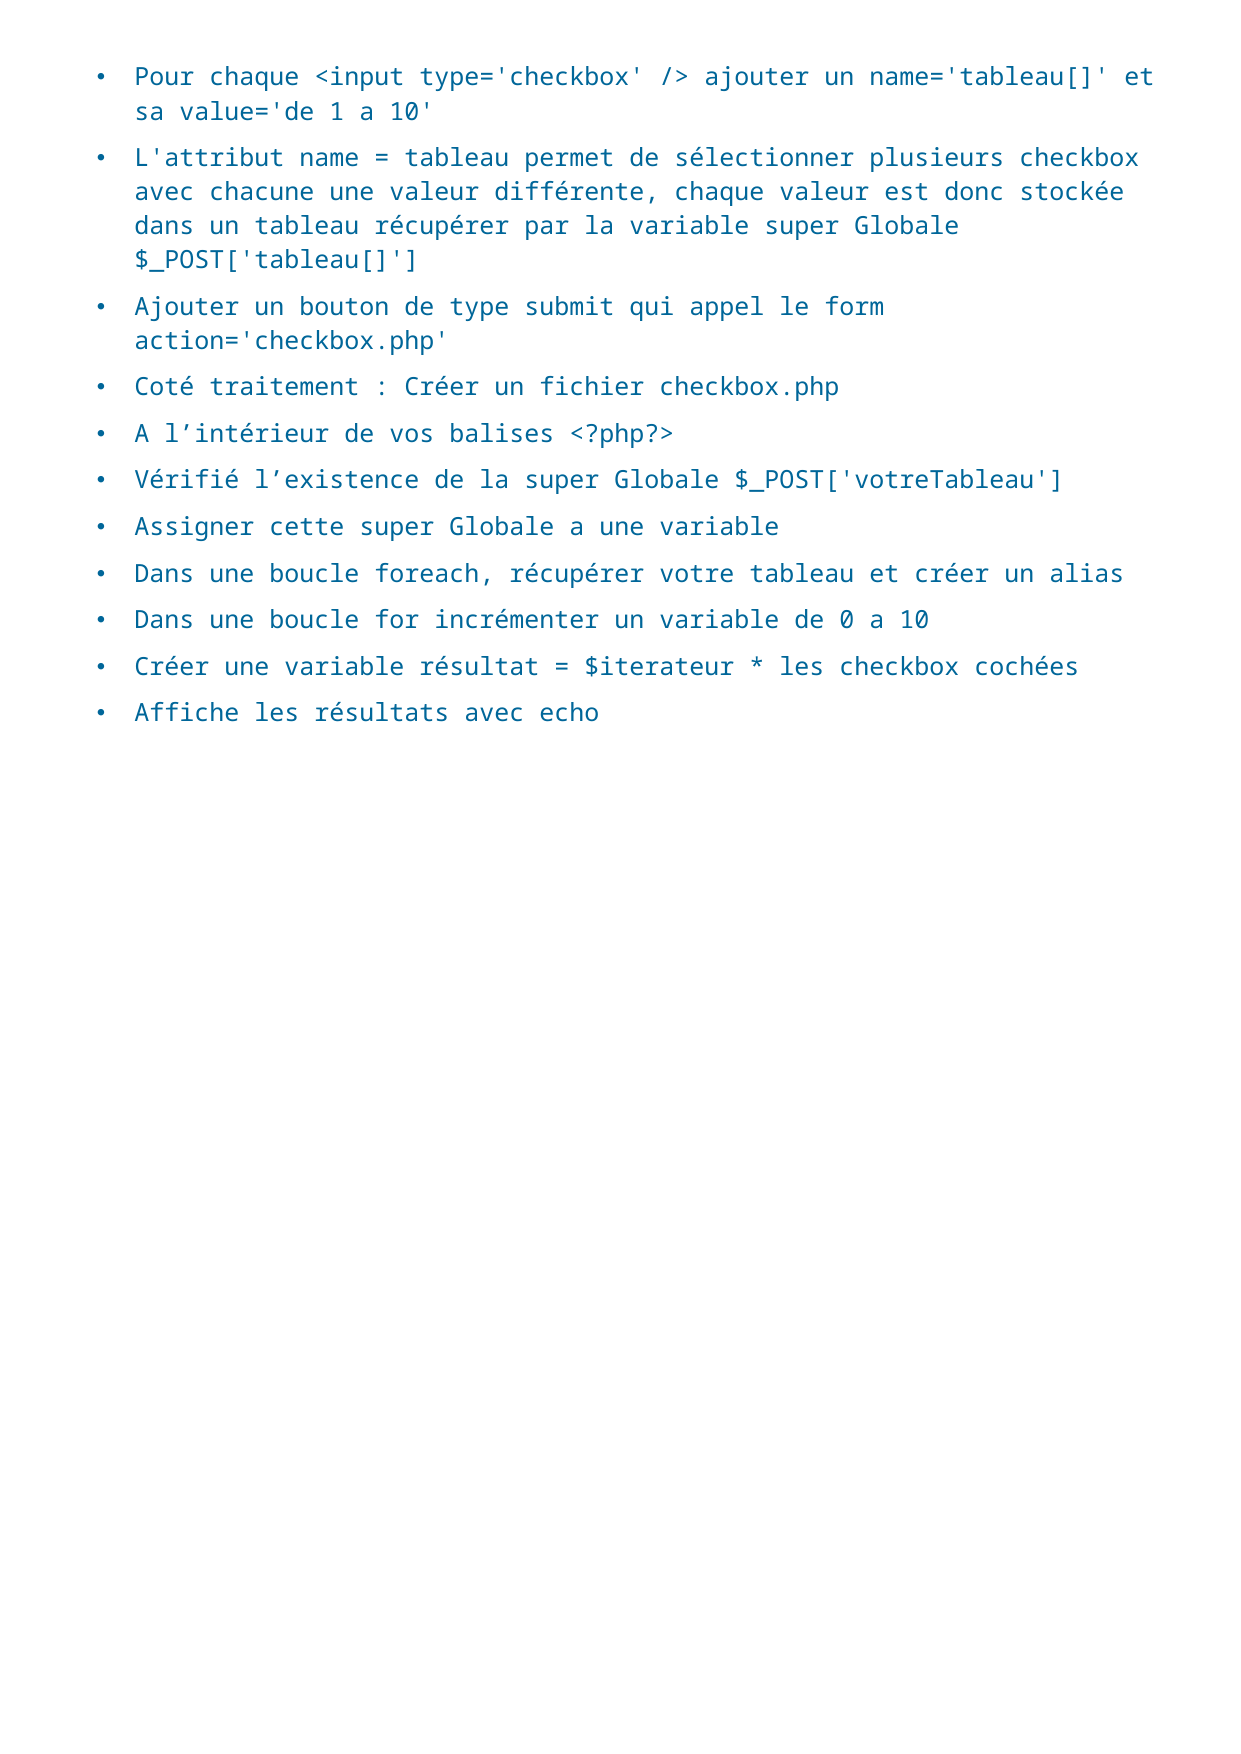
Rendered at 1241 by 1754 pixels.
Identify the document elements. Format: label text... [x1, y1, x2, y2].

list Dans une boucle foreach, récupérer votre tableau et créer un alias [97, 555, 1181, 589]
list Créer une variable résultat = $iterateur * les checkbox cochées [97, 648, 1181, 682]
list L'attribut name = tableau permet de sélectionner plusieurs checkbox avec chacune une valeur différente, chaque valeur est donc stockée dans un tableau récupérer par la variable super Globale $_POST['tableau[]'] [97, 140, 1181, 276]
list Affiche les résultats avec echo [97, 695, 1181, 729]
list A l’intérieur de vos balises <?php?> [97, 416, 1181, 450]
list Pour chaque <input type='checkbox' /> ajouter un name='tableau[]' et sa value='de 1 a 10' [97, 59, 1181, 127]
list Ajouter un bouton de type submit qui appel le form action='checkbox.php' [97, 288, 1181, 357]
list Vérifié l’existence de la super Globale $_POST['votreTableau'] [97, 462, 1181, 496]
list Coté traitement : Créer un fichier checkbox.php [97, 369, 1181, 403]
list Dans une boucle for incrémenter un variable de 0 a 10 [97, 602, 1181, 636]
list Assigner cette super Globale a une variable [97, 509, 1181, 543]
